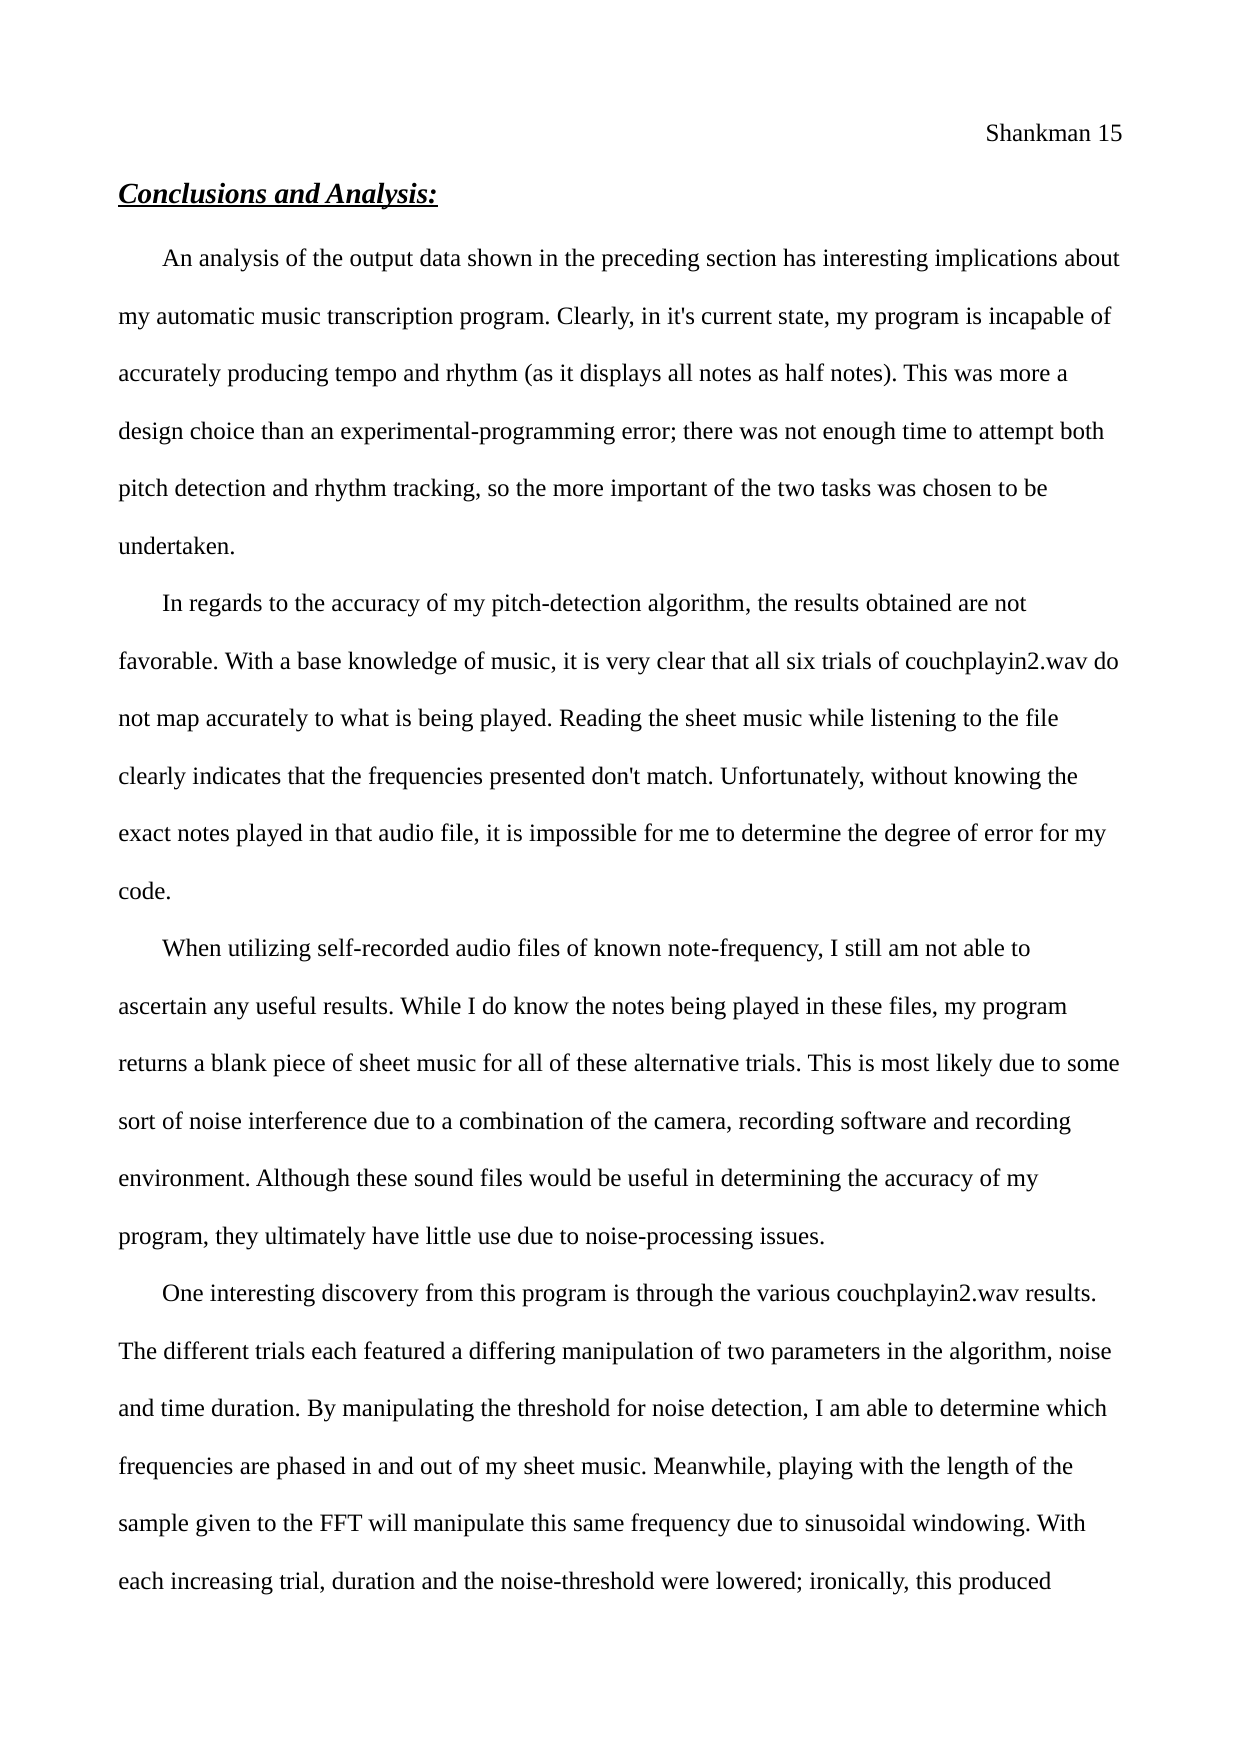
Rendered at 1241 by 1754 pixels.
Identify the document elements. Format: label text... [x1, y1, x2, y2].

text Conclusions and Analysis: [118, 176, 1122, 210]
text An analysis of the output data shown in the preceding section has interesting implications about my automatic music transcription program. Clearly, in it's current state, my program is incapable of accurately producing tempo and rhythm (as it displays all notes as half notes). This was more a design choice than an experimental-programming error; there was not enough time to attempt both pitch detection and rhythm tracking, so the more important of the two tasks was chosen to be undertaken. [118, 243, 1122, 560]
text When utilizing self-recorded audio files of known note-frequency, I still am not able to ascertain any useful results. While I do know the notes being played in these files, my program returns a blank piece of sheet music for all of these alternative trials. This is most likely due to some sort of noise interference due to a combination of the camera, recording software and recording environment. Although these sound files would be useful in determining the accuracy of my program, they ultimately have little use due to noise-processing issues. [118, 933, 1122, 1250]
text One interesting discovery from this program is through the various couchplayin2.wav results. The different trials each featured a differing manipulation of two parameters in the algorithm, noise and time duration. By manipulating the threshold for noise detection, I am able to determine which frequencies are phased in and out of my sheet music. Meanwhile, playing with the length of the sample given to the FFT will manipulate this same frequency due to sinusoidal windowing. With each increasing trial, duration and the noise-threshold were lowered; ironically, this produced [118, 1278, 1122, 1595]
text In regards to the accuracy of my pitch-detection algorithm, the results obtained are not favorable. With a base knowledge of music, it is very clear that all six trials of couchplayin2.wav do not map accurately to what is being played. Reading the sheet music while listening to the file clearly indicates that the frequencies presented don't match. Unfortunately, without knowing the exact notes played in that audio file, it is impossible for me to determine the degree of error for my code. [118, 588, 1122, 905]
